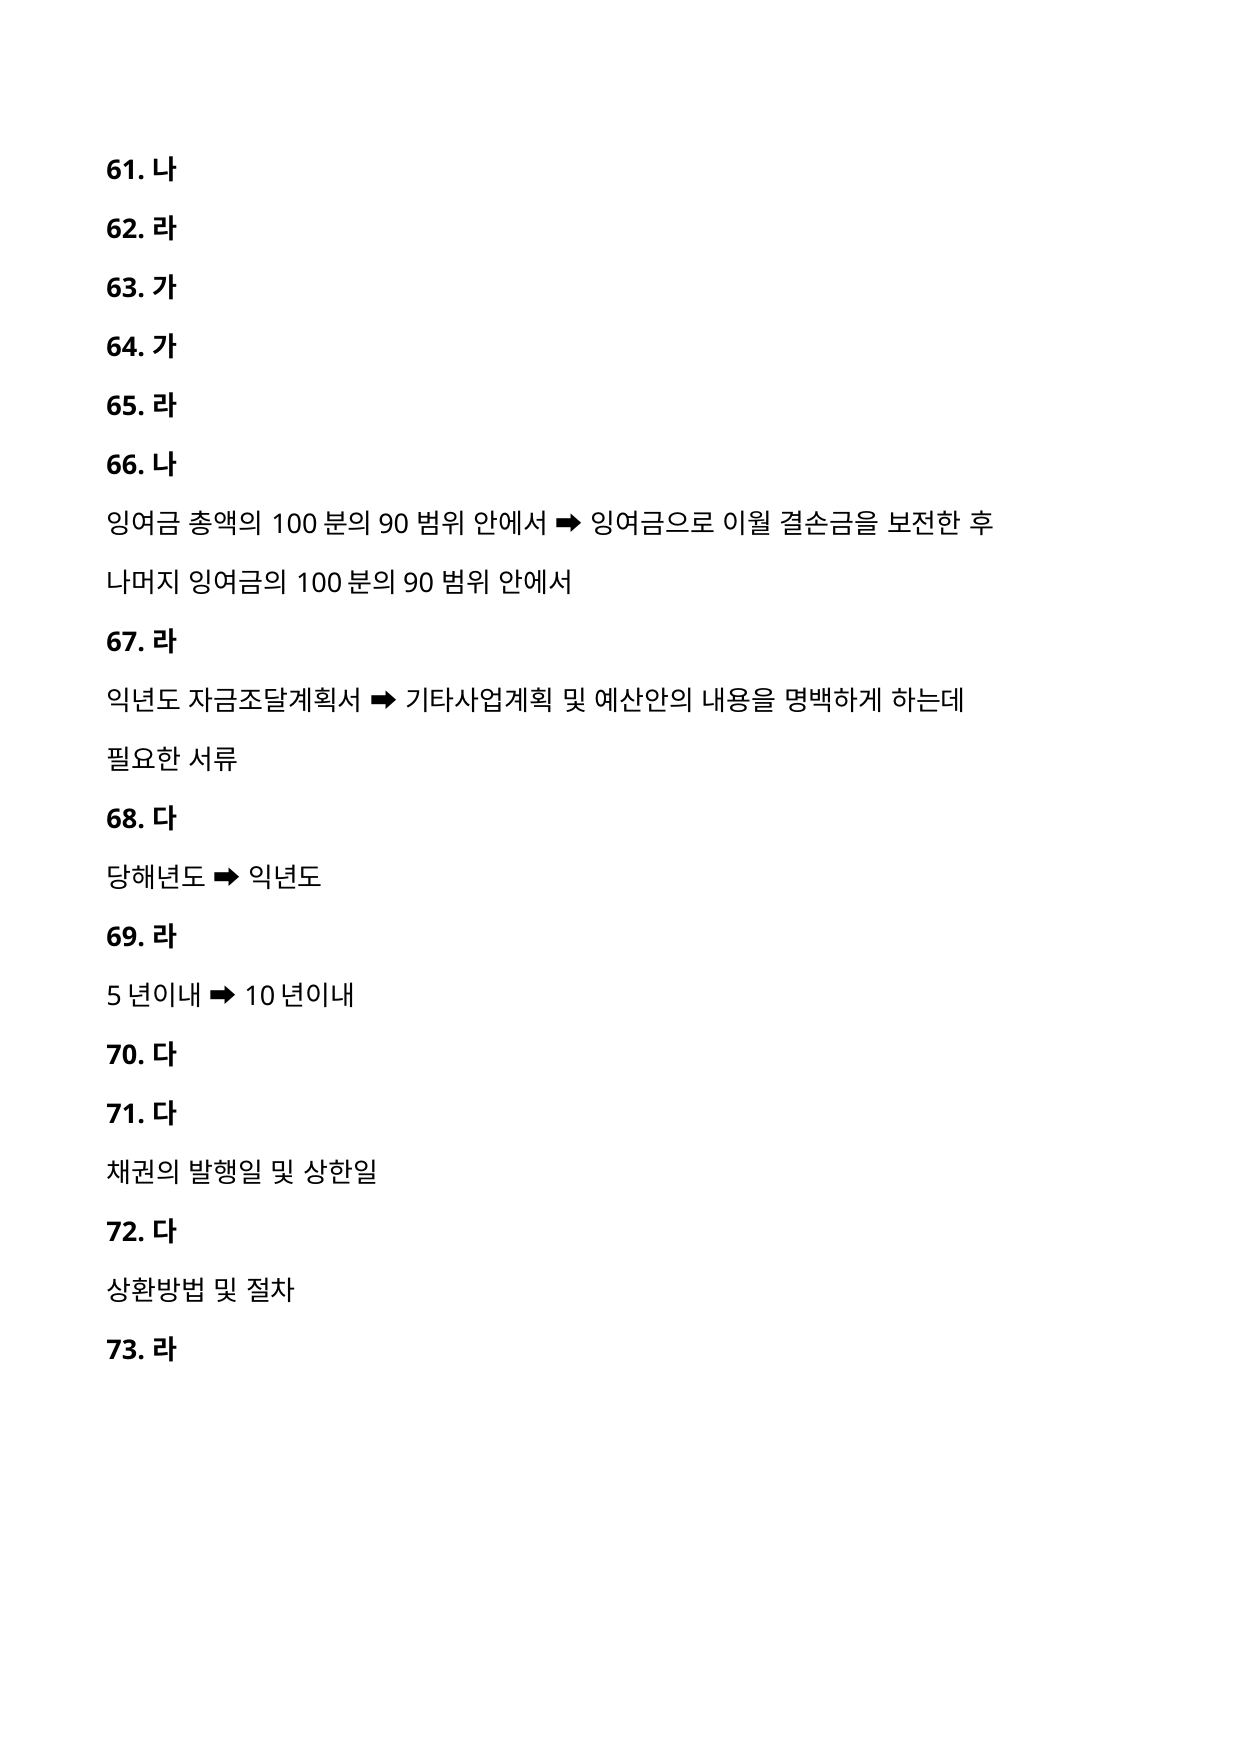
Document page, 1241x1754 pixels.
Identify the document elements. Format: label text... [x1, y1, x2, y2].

text 상환방법 및 절차 [106, 1269, 1134, 1308]
text 69. 라 [106, 915, 1134, 954]
text 64. 가 [106, 325, 1134, 364]
text 67. 라 [106, 620, 1134, 659]
text 채권의 발행일 및 상한일 [106, 1151, 1134, 1190]
text 61. 나 [106, 148, 1134, 187]
text 72. 다 [106, 1210, 1134, 1249]
text 잉여금 총액의 100분의90 범위 안에서 ➡ 잉여금으로 이월 결손금을 보전한 후 [106, 502, 1134, 541]
text 필요한 서류 [106, 738, 1134, 777]
text 65. 라 [106, 384, 1134, 423]
text 5년이내 ➡ 10년이내 [106, 974, 1134, 1013]
text 70. 다 [106, 1033, 1134, 1072]
text 나머지 잉여금의 100분의90 범위 안에서 [106, 561, 1134, 600]
text 68. 다 [106, 797, 1134, 836]
text 73. 라 [106, 1328, 1134, 1367]
text 71. 다 [106, 1092, 1134, 1131]
text 62. 라 [106, 207, 1134, 246]
text 당해년도 ➡ 익년도 [106, 856, 1134, 895]
text 63. 가 [106, 266, 1134, 305]
text 66. 나 [106, 443, 1134, 482]
text 익년도 자금조달계획서 ➡ 기타사업계획 및 예산안의 내용을 명백하게 하는데 [106, 679, 1134, 718]
